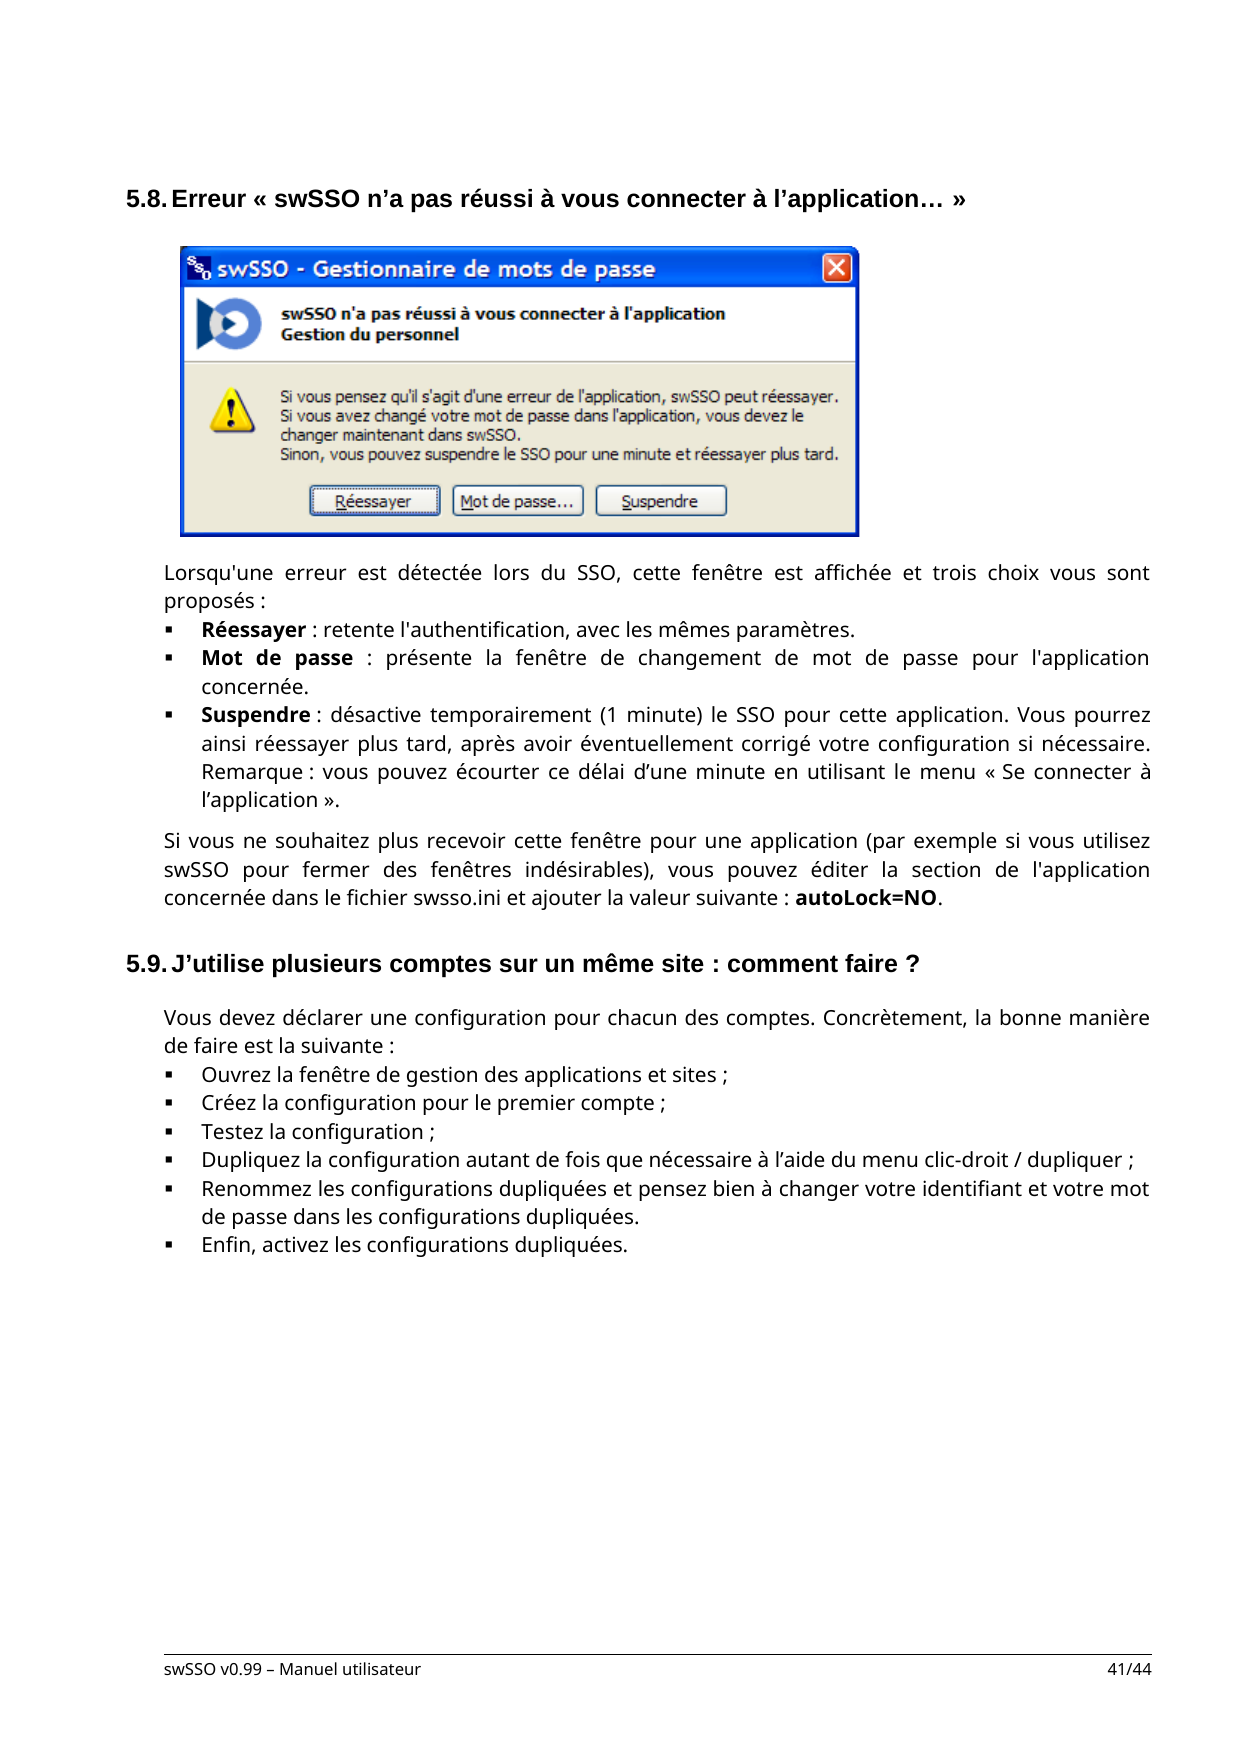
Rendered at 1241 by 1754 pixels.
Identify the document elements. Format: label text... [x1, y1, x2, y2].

list Créez la configuration pour le premier compte ; [164, 1088, 1152, 1117]
list Dupliquez la configuration autant de fois que nécessaire à l’aide du menu clic-droit / dupliquer ; [164, 1145, 1152, 1174]
subtitle J’utilise plusieurs comptes sur un même site : comment faire ? [126, 949, 1152, 978]
text Vous devez déclarer une configuration pour chacun des comptes. Concrètement, la bonne manière de faire est la suivante : [164, 1003, 1152, 1060]
list Réessayer : retente l'authentification, avec les mêmes paramètres. [164, 615, 1152, 643]
subtitle Erreur « swSSO n’a pas réussi à vous connecter à l’application… » [126, 184, 1152, 213]
list Renommez les configurations dupliquées et pensez bien à changer votre identifiant et votre mot de passe dans les configurations dupliquées. [164, 1174, 1152, 1231]
list Suspendre : désactive temporairement (1 minute) le SSO pour cette application. Vous pourrez ainsi réessayer plus tard, après avoir éventuellement corrigé votre configuration si nécessaire. Remarque : vous pouvez écourter ce délai d’une minute en utilisant le menu « Se connecter à l’application ». [164, 700, 1152, 814]
text Si vous ne souhaitez plus recevoir cette fenêtre pour une application (par exemple si vous utilisez swSSO pour fermer des fenêtres indésirables), vous pouvez éditer la section de l'application concernée dans le fichier swsso.ini et ajouter la valeur suivante : autoLock=NO. [164, 827, 1152, 912]
text Lorsqu'une erreur est détectée lors du SSO, cette fenêtre est affichée et trois choix vous sont proposés : [164, 558, 1152, 615]
list Testez la configuration ; [164, 1117, 1152, 1145]
list Mot de passe : présente la fenêtre de changement de mot de passe pour l'application concernée. [164, 643, 1152, 700]
list Enfin, activez les configurations dupliquées. [164, 1231, 1152, 1259]
picture [180, 246, 860, 537]
list Ouvrez la fenêtre de gestion des applications et sites ; [164, 1060, 1152, 1088]
